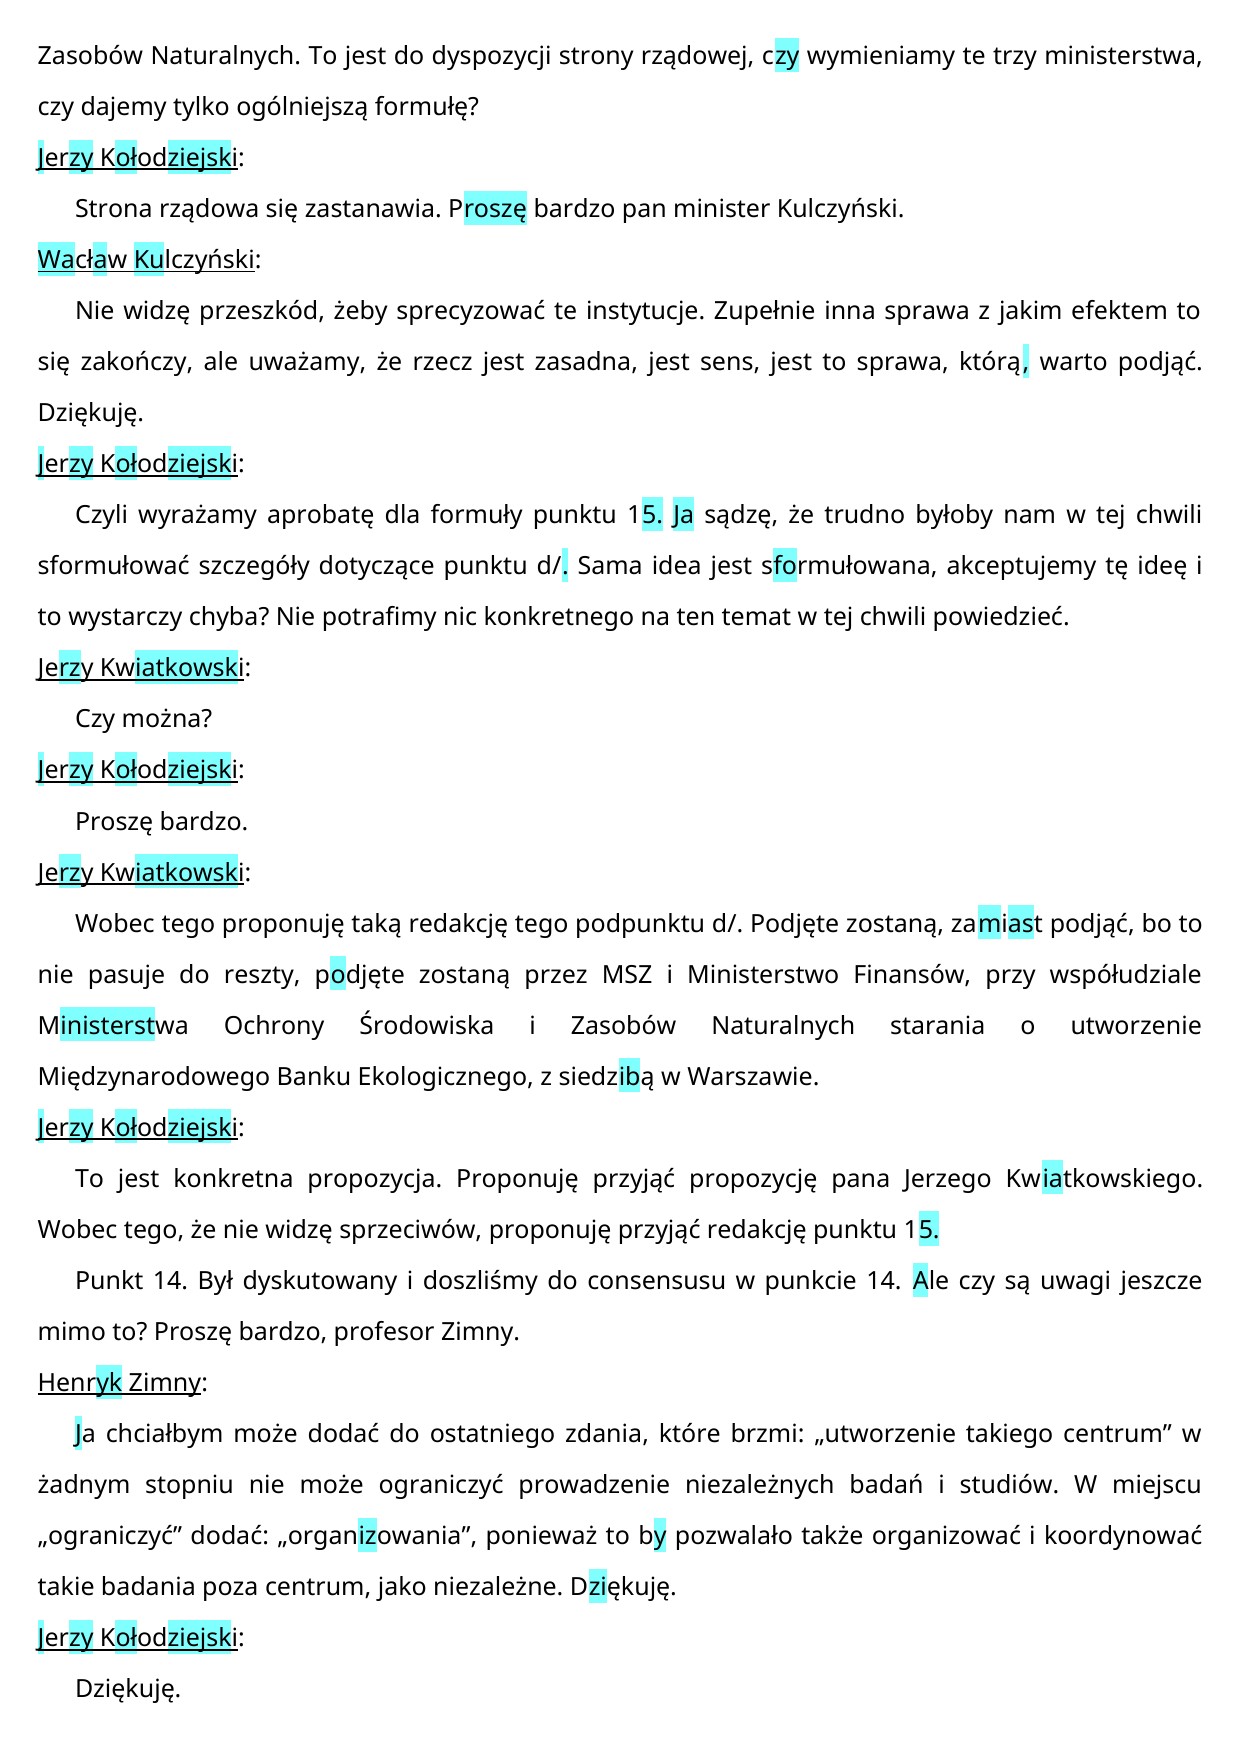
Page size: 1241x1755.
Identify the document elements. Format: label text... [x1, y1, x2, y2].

text Czy można? [37, 701, 1203, 735]
text Jerzy Kwiatkowski: [37, 650, 1203, 684]
text Proszę bardzo. [37, 803, 1203, 837]
text Henryk Zimny: [37, 1364, 1203, 1399]
text Wobec tego proponuję taką redakcję tego podpunktu d/. Podjęte zostaną, zamiast podjąć, bo to nie pasuje do reszty, podjęte zostaną przez MSZ i Ministerstwo Finansów, przy współudziale Ministerstwa Ochrony Środowiska i Zasobów Naturalnych starania o utworzenie Międzynarodowego Banku Ekologicznego, z siedzibą w Warszawie. [37, 905, 1203, 1092]
text Jerzy Kwiatkowski: [37, 854, 1203, 888]
text Jerzy Kołodziejski: [37, 1620, 1203, 1654]
text Punkt 14. Był dyskutowany i doszliśmy do consensusu w punkcie 14. Ale czy są uwagi jeszcze mimo to? Proszę bardzo, profesor Zimny. [37, 1262, 1203, 1348]
text Ja chciałbym może dodać do ostatniego zdania, które brzmi: „utworzenie takiego centrum” w żadnym stopniu nie może ograniczyć prowadzenie niezależnych badań i studiów. W miejscu „ograniczyć” dodać: „organizowania”, ponieważ to by pozwalało także organizować i koordynować takie badania poza centrum, jako niezależne. Dziękuję. [37, 1416, 1203, 1603]
text Nie widzę przeszkód, żeby sprecyzować te instytucje. Zupełnie inna sprawa z jakim efektem to się zakończy, ale uważamy, że rzecz jest zasadna, jest sens, jest to sprawa, którą, warto podjąć. Dziękuję. [37, 293, 1203, 429]
text Jerzy Kołodziejski: [37, 446, 1203, 480]
text Jerzy Kołodziejski: [37, 752, 1203, 786]
text To jest konkretna propozycja. Proponuję przyjąć propozycję pana Jerzego Kwiatkowskiego. Wobec tego, że nie widzę sprzeciwów, proponuję przyjąć redakcję punktu 15. [37, 1160, 1203, 1246]
text Czyli wyrażamy aprobatę dla formuły punktu 15. Ja sądzę, że trudno byłoby nam w tej chwili sformułować szczegóły dotyczące punktu d/. Sama idea jest sformułowana, akceptujemy tę ideę i to wystarczy chyba? Nie potrafimy nic konkretnego na ten temat w tej chwili powiedzieć. [37, 497, 1203, 633]
text Dziękuję. [37, 1671, 1203, 1705]
text Jerzy Kołodziejski: [37, 139, 1203, 174]
text Strona rządowa się zastanawia. Proszę bardzo pan minister Kulczyński. [37, 191, 1203, 225]
text Zasobów Naturalnych. To jest do dyspozycji strony rządowej, czy wymieniamy te trzy ministerstwa, czy dajemy tylko ogólniejszą formułę? [37, 37, 1203, 123]
text Wacław Kulczyński: [37, 242, 1203, 276]
text Jerzy Kołodziejski: [37, 1109, 1203, 1143]
